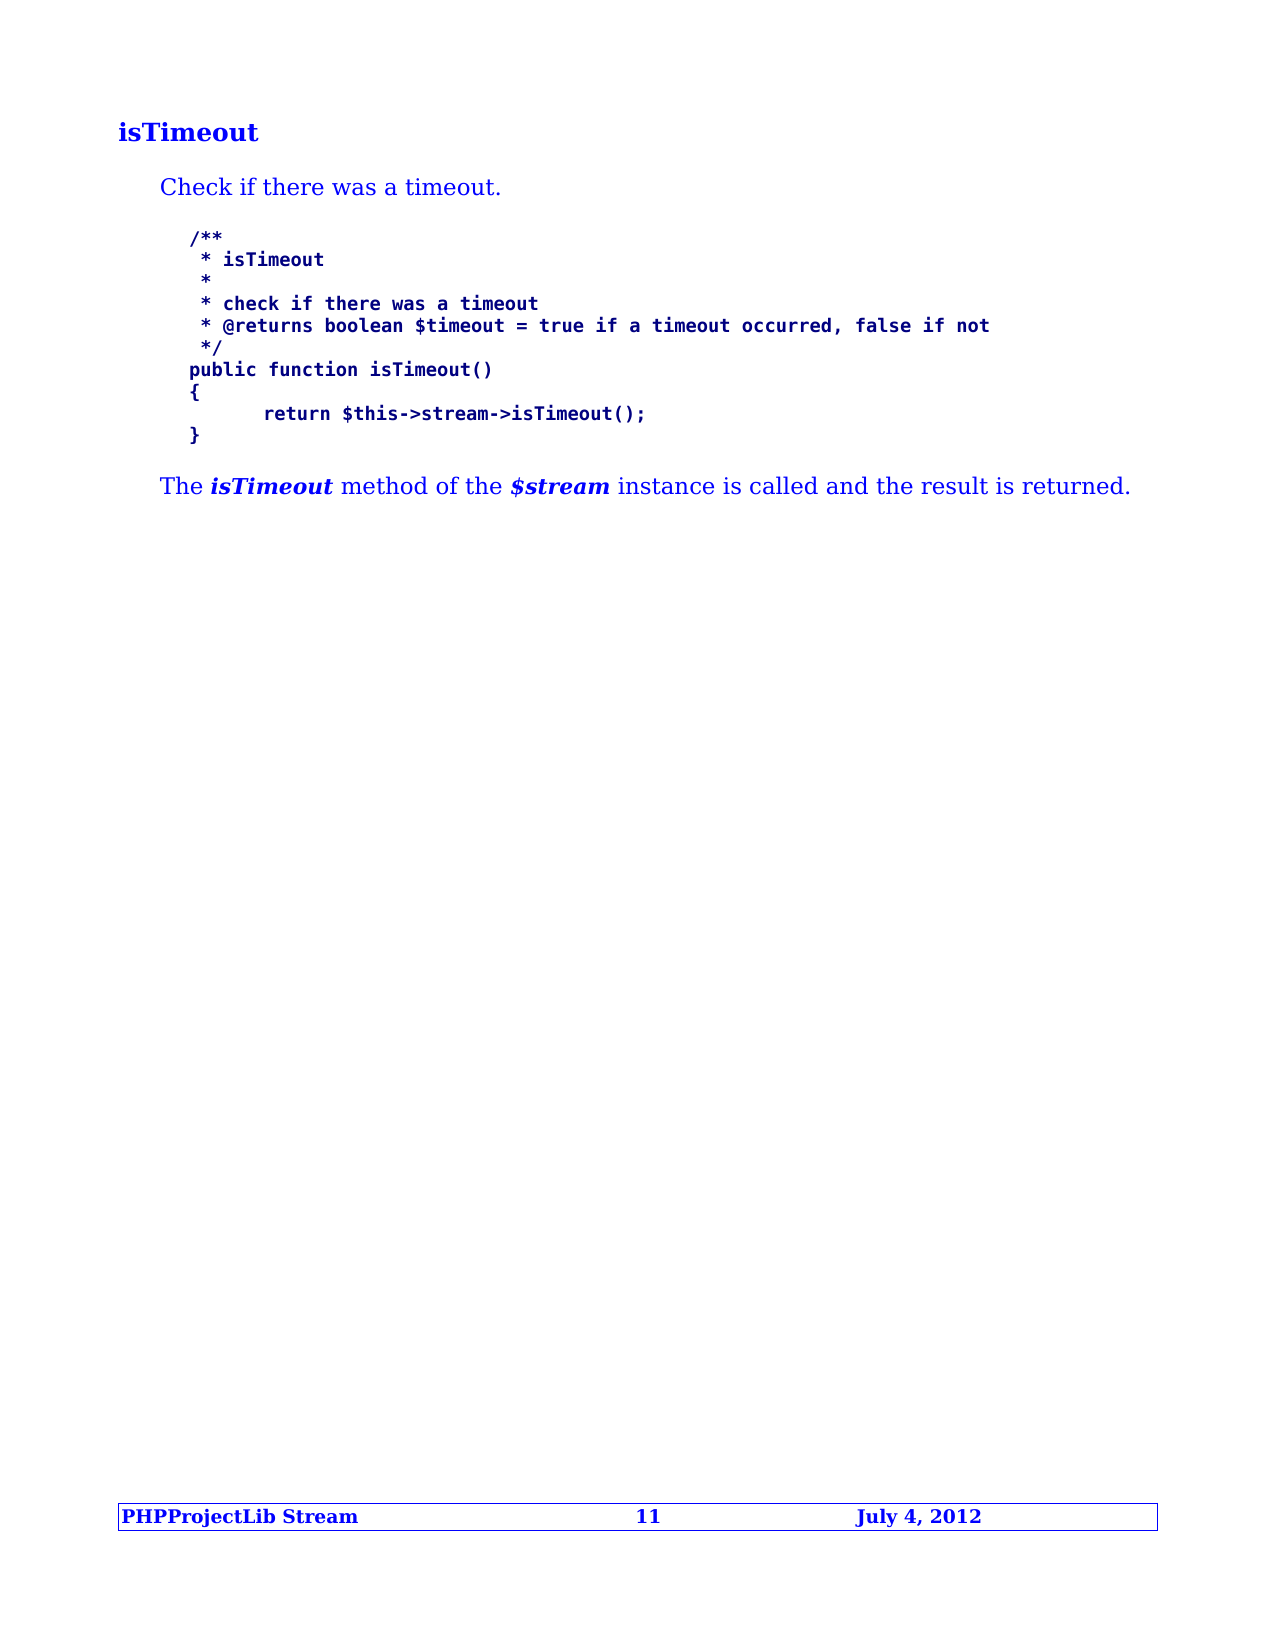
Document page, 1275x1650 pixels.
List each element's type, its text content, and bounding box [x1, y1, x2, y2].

list } [189, 424, 1157, 446]
list { [189, 381, 1157, 402]
text Check if there was a timeout. [159, 174, 1157, 201]
title isTimeout [118, 118, 1157, 147]
list public function isTimeout() [189, 359, 1157, 381]
list * @returns boolean $timeout = true if a timeout occurred, false if not [189, 315, 1157, 337]
list */ [189, 337, 1157, 359]
list * check if there was a timeout [189, 293, 1157, 315]
text The isTimeout method of the $stream instance is called and the result is returned. [159, 473, 1157, 499]
list * [189, 271, 1157, 293]
list * isTimeout [189, 249, 1157, 271]
list return $this->stream->isTimeout(); [189, 402, 1157, 424]
list /** [189, 227, 1157, 249]
